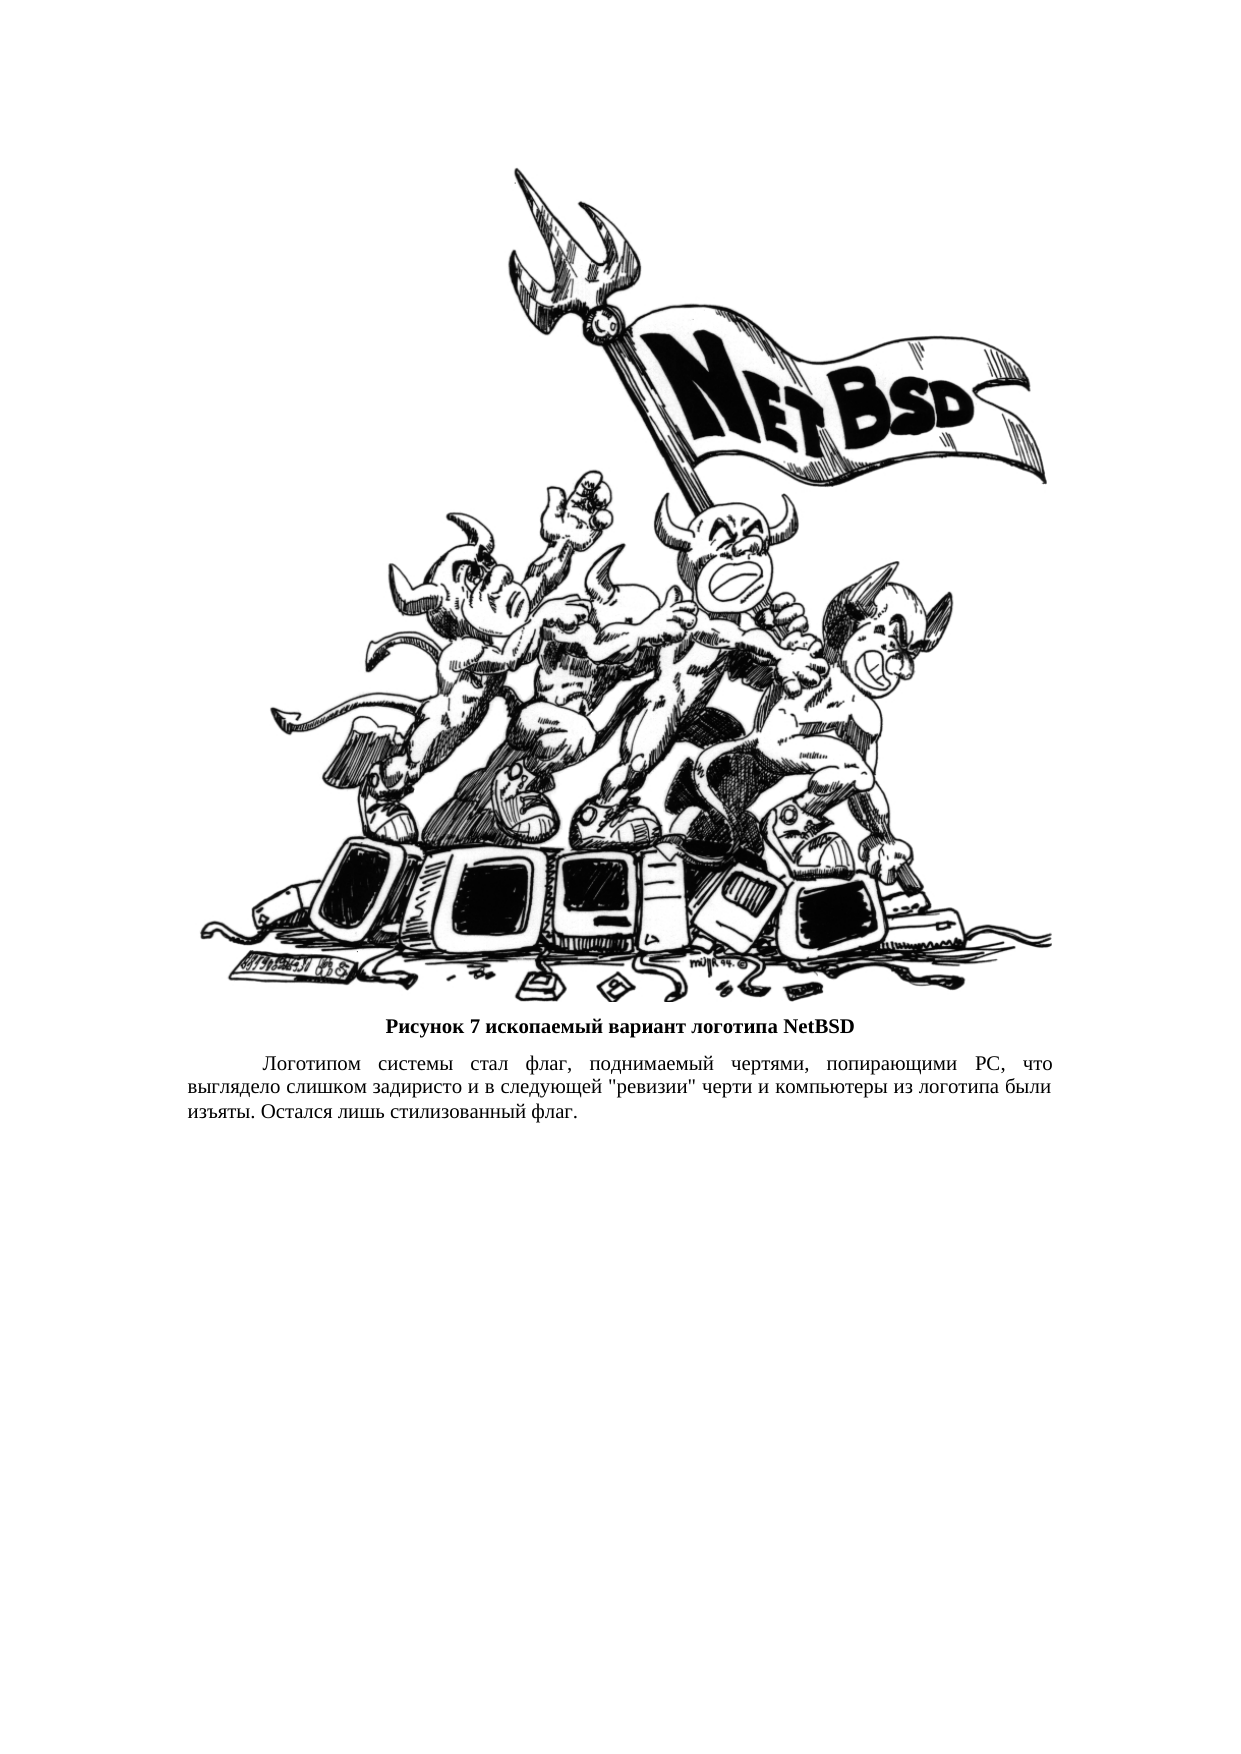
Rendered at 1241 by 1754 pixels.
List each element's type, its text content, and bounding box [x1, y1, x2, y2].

text Логотипом системы стал флаг, поднимаемый чертями, попирающими PC, что выглядело слишком задиристо и в следующей "ревизии" черти и компьютеры из логотипа были изъяты. Остался лишь стилизованный флаг. [187, 1050, 1053, 1123]
text Рисунок 7 ископаемый вариант логотипа NetBSD [187, 1014, 1053, 1038]
picture [187, 150, 1052, 1002]
